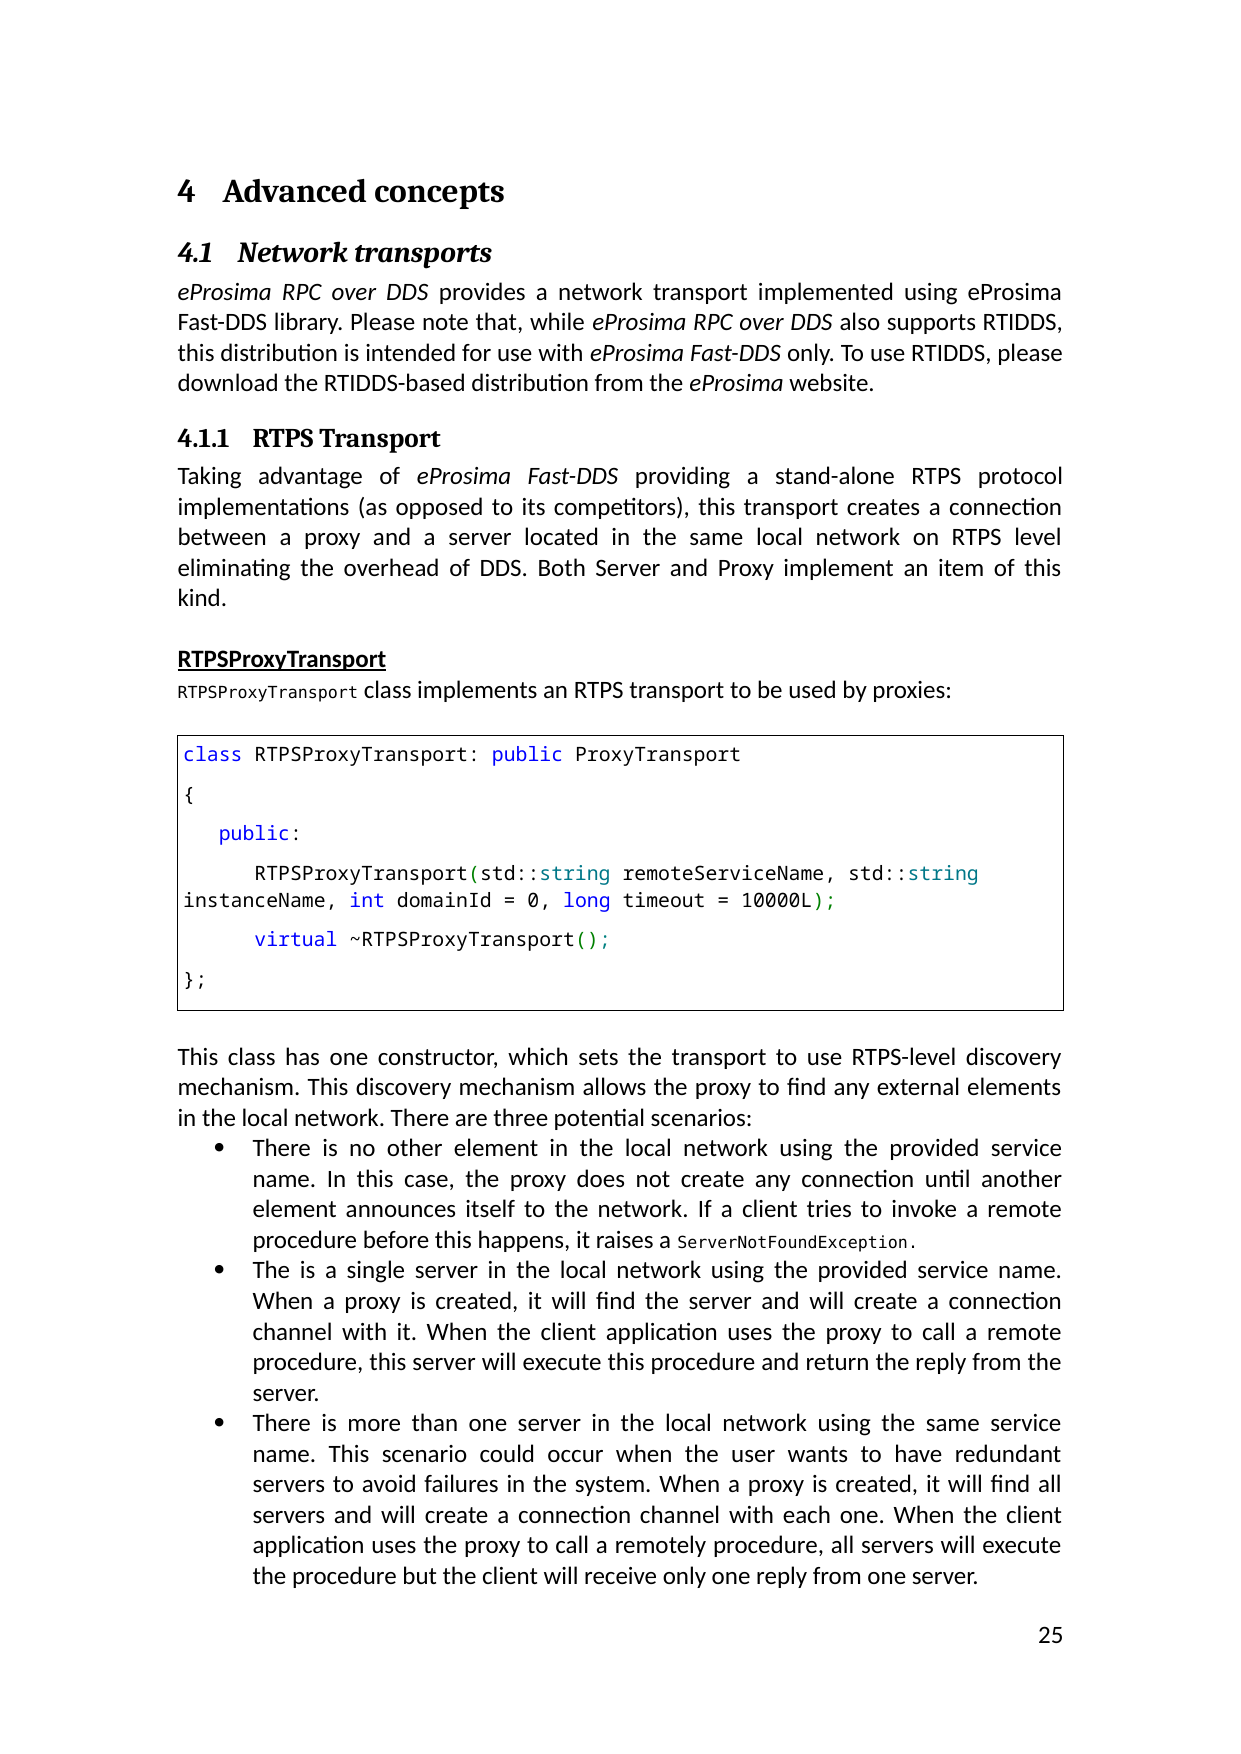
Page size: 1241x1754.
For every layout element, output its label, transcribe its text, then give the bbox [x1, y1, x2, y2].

list There is no other element in the local network using the provided service name. In this case, the proxy does not create any connection until another element announces itself to the network. If a client tries to invoke a remote procedure before this happens, it raises a ServerNotFoundException. [215, 1132, 1063, 1254]
subtitle RTPS Transport [177, 423, 1063, 454]
text RTPSProxyTransport [177, 643, 1063, 674]
text RTPSProxyTransport class implements an RTPS transport to be used by proxies: [177, 674, 1063, 704]
list The is a single server in the local network using the provided service name. When a proxy is created, it will find the server and will create a connection channel with it. When the client application uses the proxy to call a remote procedure, this server will execute this procedure and return the reply from the server. [215, 1254, 1063, 1407]
list There is more than one server in the local network using the same service name. This scenario could occur when the user wants to have redundant servers to avoid failures in the system. When a proxy is created, it will find all servers and will create a connection channel with each one. When the client application uses the proxy to call a remotely procedure, all servers will execute the procedure but the client will receive only one reply from one server. [215, 1407, 1063, 1590]
text This class has one constructor, which sets the transport to use RTPS-level discovery mechanism. This discovery mechanism allows the proxy to find any external elements in the local network. There are three potential scenarios: [177, 1041, 1063, 1132]
table_header class RTPSProxyTransport: public ProxyTransport { public: RTPSProxyTransport(std::string remoteServiceName, std::string instanceName, int domainId = 0, long timeout = 10000L); virtual ~RTPSProxyTransport(); }; [178, 736, 1063, 1010]
text Taking advantage of eProsima Fast-DDS providing a stand-alone RTPS protocol implementations (as opposed to its competitors), this transport creates a connection between a proxy and a server located in the same local network on RTPS level eliminating the overhead of DDS. Both Server and Proxy implement an item of this kind. [177, 460, 1063, 613]
subtitle Advanced concepts [177, 173, 1063, 211]
text eProsima RPC over DDS provides a network transport implemented using eProsima Fast-DDS library. Please note that, while eProsima RPC over DDS also supports RTIDDS, this distribution is intended for use with eProsima Fast-DDS only. To use RTIDDS, please download the RTIDDS-based distribution from the eProsima website. [177, 276, 1063, 398]
subtitle Network transports [177, 236, 1063, 269]
